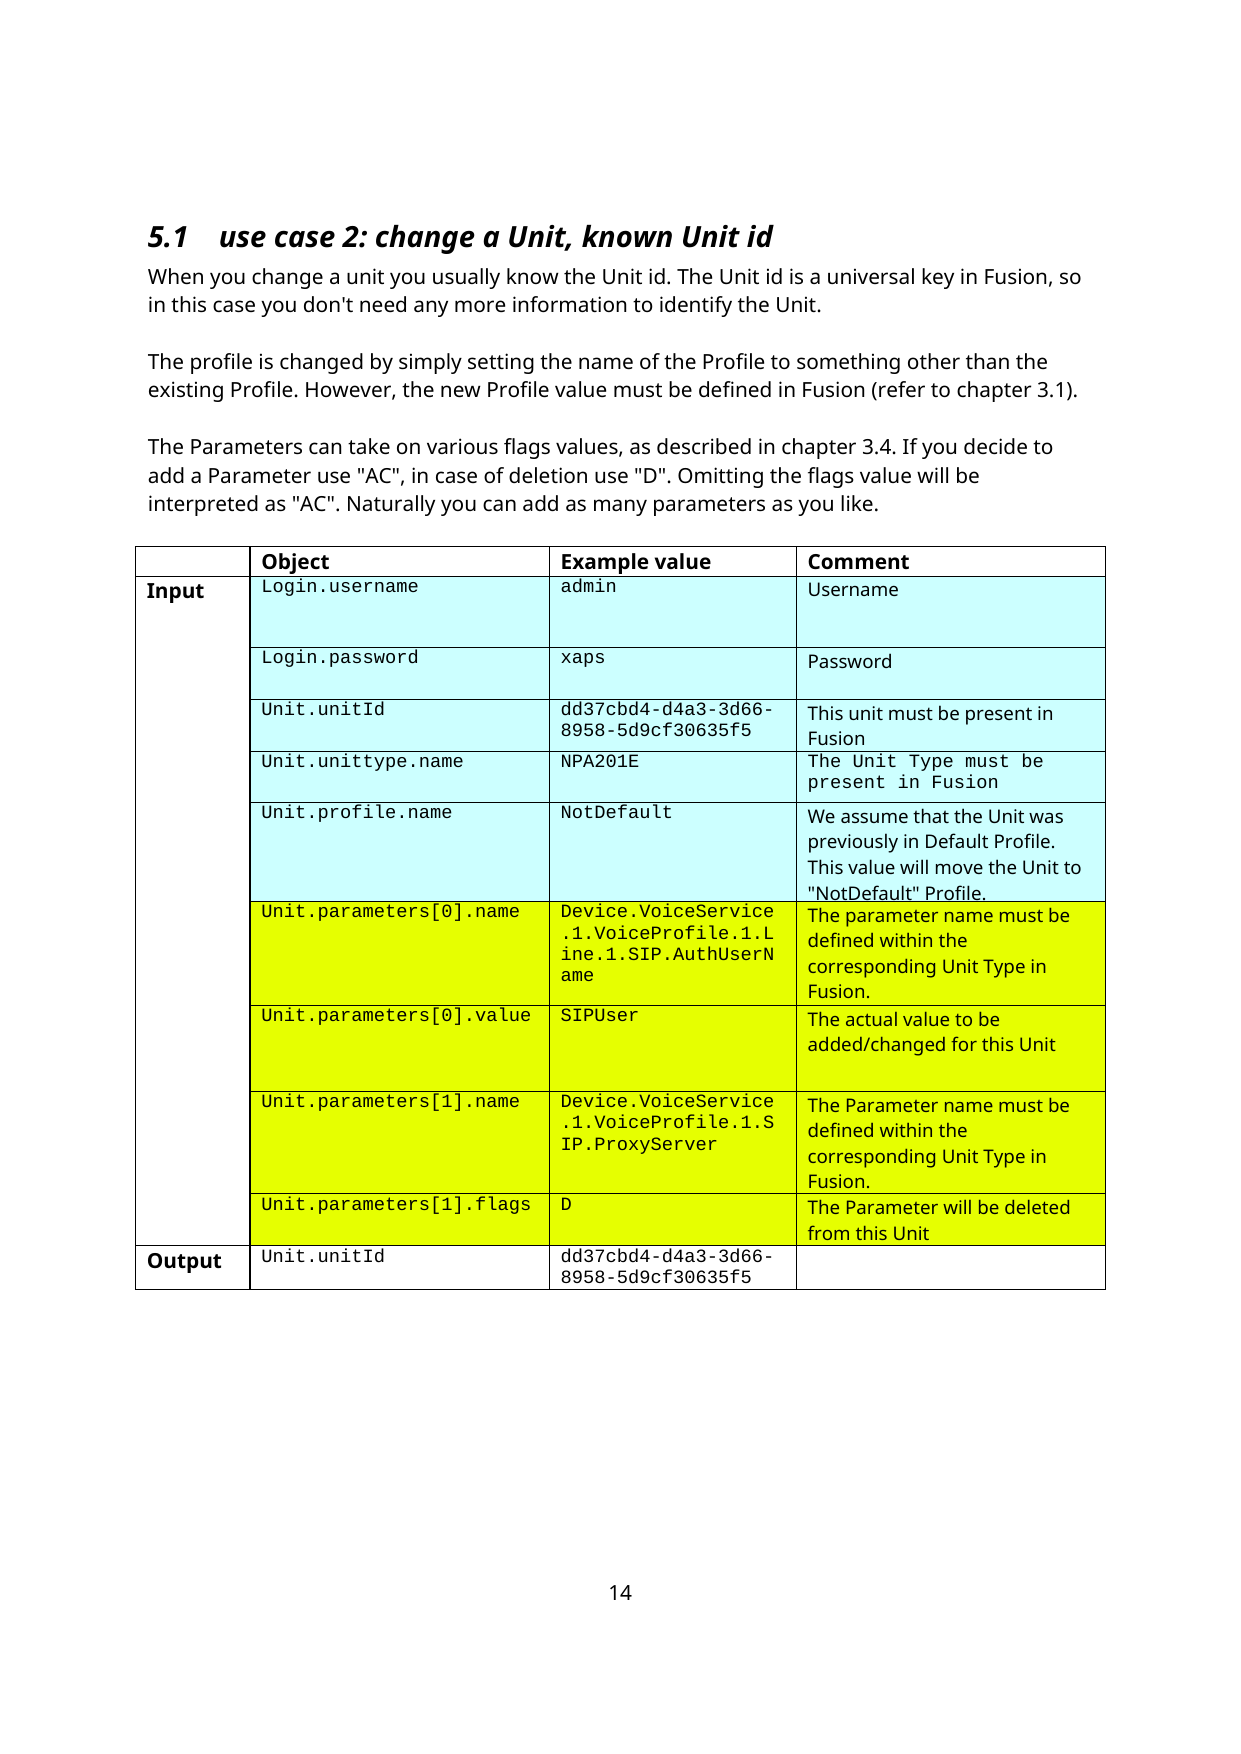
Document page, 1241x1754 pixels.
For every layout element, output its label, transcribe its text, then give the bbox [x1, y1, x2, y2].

table_cell [797, 1246, 1105, 1289]
table_cell The Parameter will be deleted from this Unit [797, 1194, 1105, 1245]
table_cell Unit.parameters[0].value [251, 1006, 549, 1091]
table_cell The Unit Type must be present in Fusion [797, 752, 1105, 802]
table_cell The Parameter name must be defined within the corresponding Unit Type in Fusion. [797, 1092, 1105, 1193]
table_header [136, 547, 249, 576]
table_cell Output [136, 1246, 249, 1289]
table_cell Unit.parameters[0].name [251, 902, 549, 1005]
table_cell D [550, 1194, 796, 1245]
table_cell The parameter name must be defined within the corresponding Unit Type in Fusion. [797, 902, 1105, 1005]
table_cell Unit.unitId [251, 1246, 549, 1289]
table_cell Device.VoiceService.1.VoiceProfile.1.SIP.ProxyServer [550, 1092, 796, 1193]
table_cell NPA201E [550, 752, 796, 802]
table_cell xaps [550, 648, 796, 699]
text When you change a unit you usually know the Unit id. The Unit id is a universal key in Fusion, so in this case you don't need any more information to identify the Unit. [148, 262, 1092, 319]
table_cell SIPUser [550, 1006, 796, 1091]
table_cell Unit.parameters[1].flags [251, 1194, 549, 1245]
table_cell dd37cbd4-d4a3-3d66-8958-5d9cf30635f5 [550, 700, 796, 751]
table_cell Unit.parameters[1].name [251, 1092, 549, 1193]
table_header Object [251, 547, 549, 576]
table_cell admin [550, 577, 796, 647]
table_cell Input [136, 577, 249, 1245]
table_cell dd37cbd4-d4a3-3d66-8958-5d9cf30635f5 [550, 1246, 796, 1289]
table_cell We assume that the Unit was previously in Default Profile. This value will move the Unit to "NotDefault" Profile. [797, 803, 1105, 901]
text The Parameters can take on various flags values, as described in chapter 3.4. If you decide to add a Parameter use "AC", in case of deletion use "D". Omitting the flags value will be interpreted as "AC". Naturally you can add as many parameters as you like. [148, 432, 1092, 518]
text The profile is changed by simply setting the name of the Profile to something other than the existing Profile. However, the new Profile value must be defined in Fusion (refer to chapter 3.1). [148, 347, 1092, 404]
table_cell Device.VoiceService.1.VoiceProfile.1.Line.1.SIP.AuthUserName [550, 902, 796, 1005]
table_cell Login.username [251, 577, 549, 647]
table_cell Unit.unitId [251, 700, 549, 751]
table_header Example value [550, 547, 796, 576]
table_cell Login.password [251, 648, 549, 699]
subtitle use case 2: change a Unit, known Unit id [148, 216, 1092, 256]
table_cell Unit.unittype.name [251, 752, 549, 802]
table_cell Username [797, 577, 1105, 647]
table_cell Unit.profile.name [251, 803, 549, 901]
table_cell NotDefault [550, 803, 796, 901]
table_cell The actual value to be added/changed for this Unit [797, 1006, 1105, 1091]
table_cell Password [797, 648, 1105, 699]
table_cell This unit must be present in Fusion [797, 700, 1105, 751]
table_header Comment [797, 547, 1105, 576]
